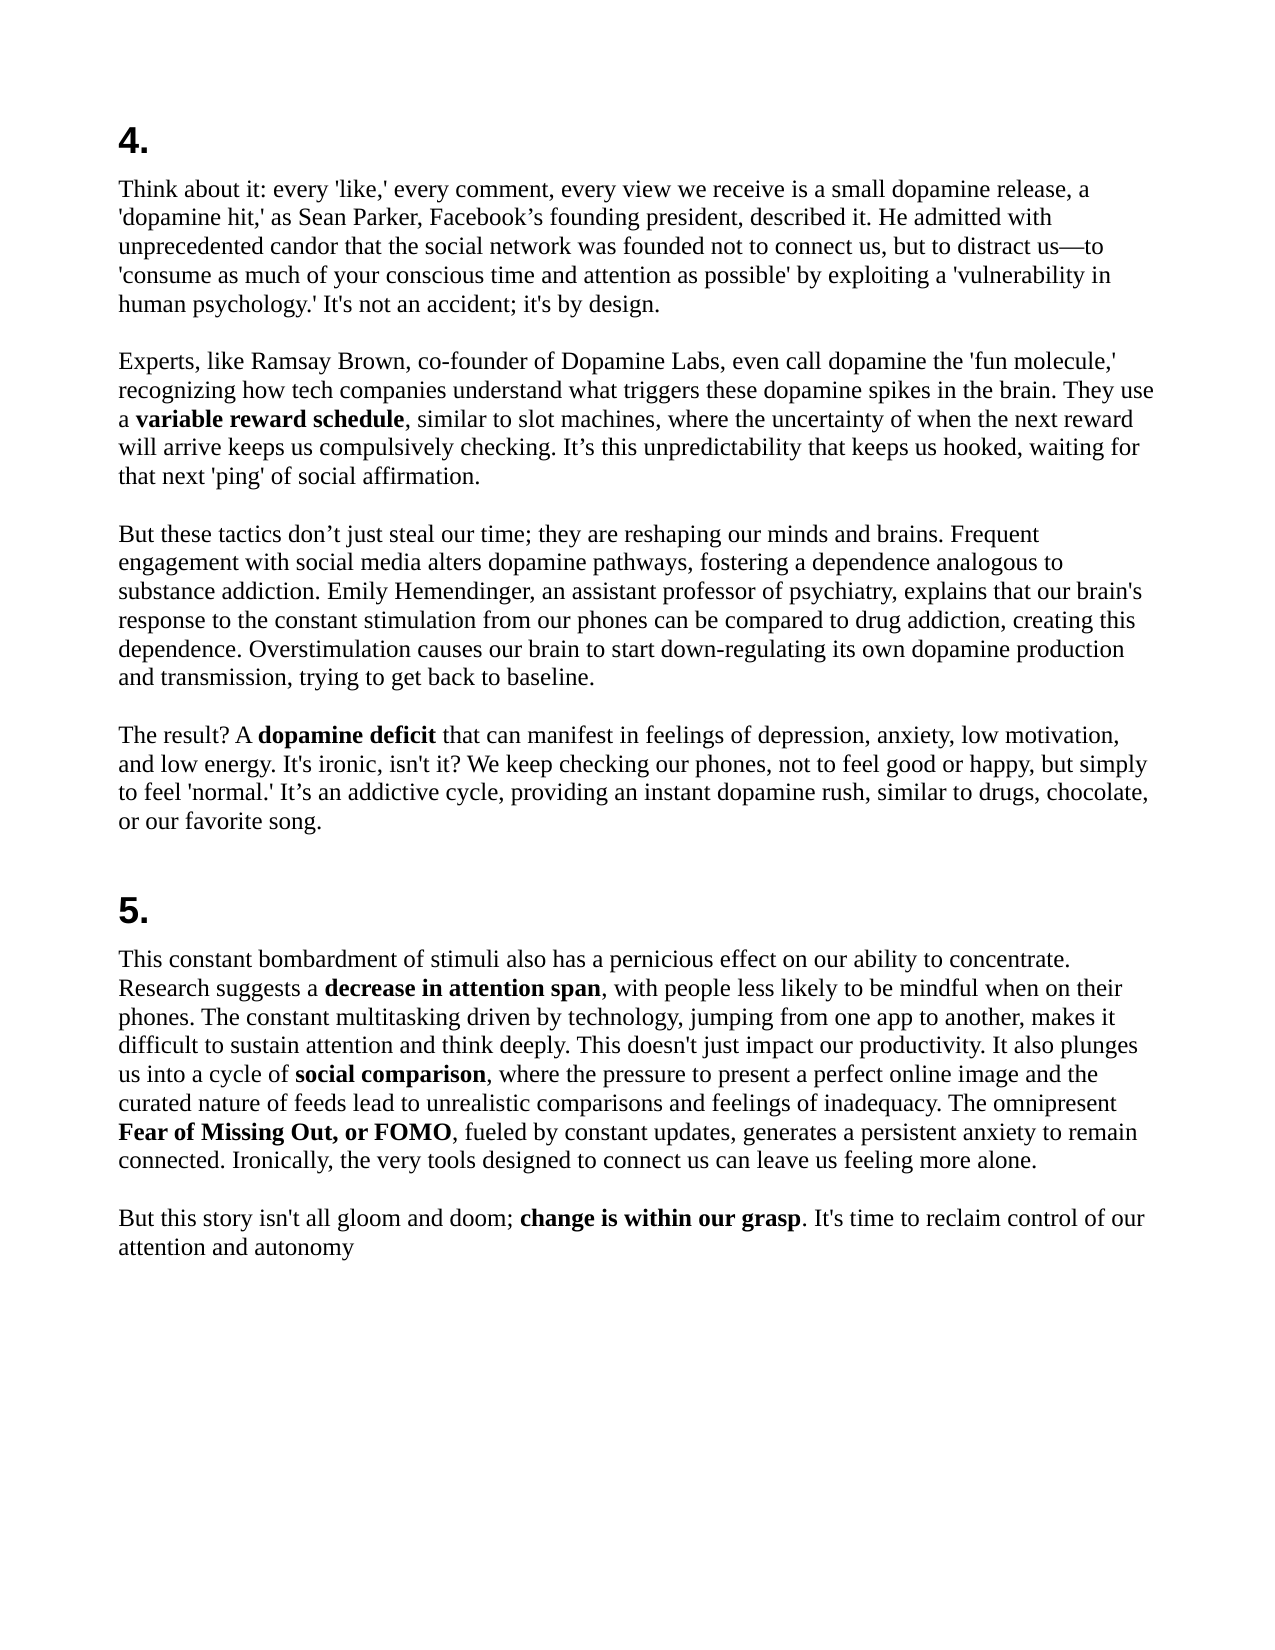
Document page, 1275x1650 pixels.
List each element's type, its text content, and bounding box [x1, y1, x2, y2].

subtitle 5. [118, 889, 1157, 932]
text This constant bombardment of stimuli also has a pernicious effect on our ability to concentrate. Research suggests a decrease in attention span, with people less likely to be mindful when on their phones. The constant multitasking driven by technology, jumping from one app to another, makes it difficult to sustain attention and think deeply. This doesn't just impact our productivity. It also plunges us into a cycle of social comparison, where the pressure to present a perfect online image and the curated nature of feeds lead to unrealistic comparisons and feelings of inadequacy. The omnipresent Fear of Missing Out, or FOMO, fueled by constant updates, generates a persistent anxiety to remain connected. Ironically, the very tools designed to connect us can leave us feeling more alone. [118, 944, 1157, 1174]
text But this story isn't all gloom and doom; change is within our grasp. It's time to reclaim control of our attention and autonomy [118, 1203, 1157, 1261]
subtitle 4. [118, 118, 1157, 161]
text But these tactics don’t just steal our time; they are reshaping our minds and brains. Frequent engagement with social media alters dopamine pathways, fostering a dependence analogous to substance addiction. Emily Hemendinger, an assistant professor of psychiatry, explains that our brain's response to the constant stimulation from our phones can be compared to drug addiction, creating this dependence. Overstimulation causes our brain to start down-regulating its own dopamine production and transmission, trying to get back to baseline. [118, 519, 1157, 691]
text The result? A dopamine deficit that can manifest in feelings of depression, anxiety, low motivation, and low energy. It's ironic, isn't it? We keep checking our phones, not to feel good or happy, but simply to feel 'normal.' It’s an addictive cycle, providing an instant dopamine rush, similar to drugs, chocolate, or our favorite song. [118, 720, 1157, 835]
text Experts, like Ramsay Brown, co-founder of Dopamine Labs, even call dopamine the 'fun molecule,' recognizing how tech companies understand what triggers these dopamine spikes in the brain. They use a variable reward schedule, similar to slot machines, where the uncertainty of when the next reward will arrive keeps us compulsively checking. It’s this unpredictability that keeps us hooked, waiting for that next 'ping' of social affirmation. [118, 346, 1157, 490]
text Think about it: every 'like,' every comment, every view we receive is a small dopamine release, a 'dopamine hit,' as Sean Parker, Facebook’s founding president, described it. He admitted with unprecedented candor that the social network was founded not to connect us, but to distract us—to 'consume as much of your conscious time and attention as possible' by exploiting a 'vulnerability in human psychology.' It's not an accident; it's by design. [118, 174, 1157, 317]
